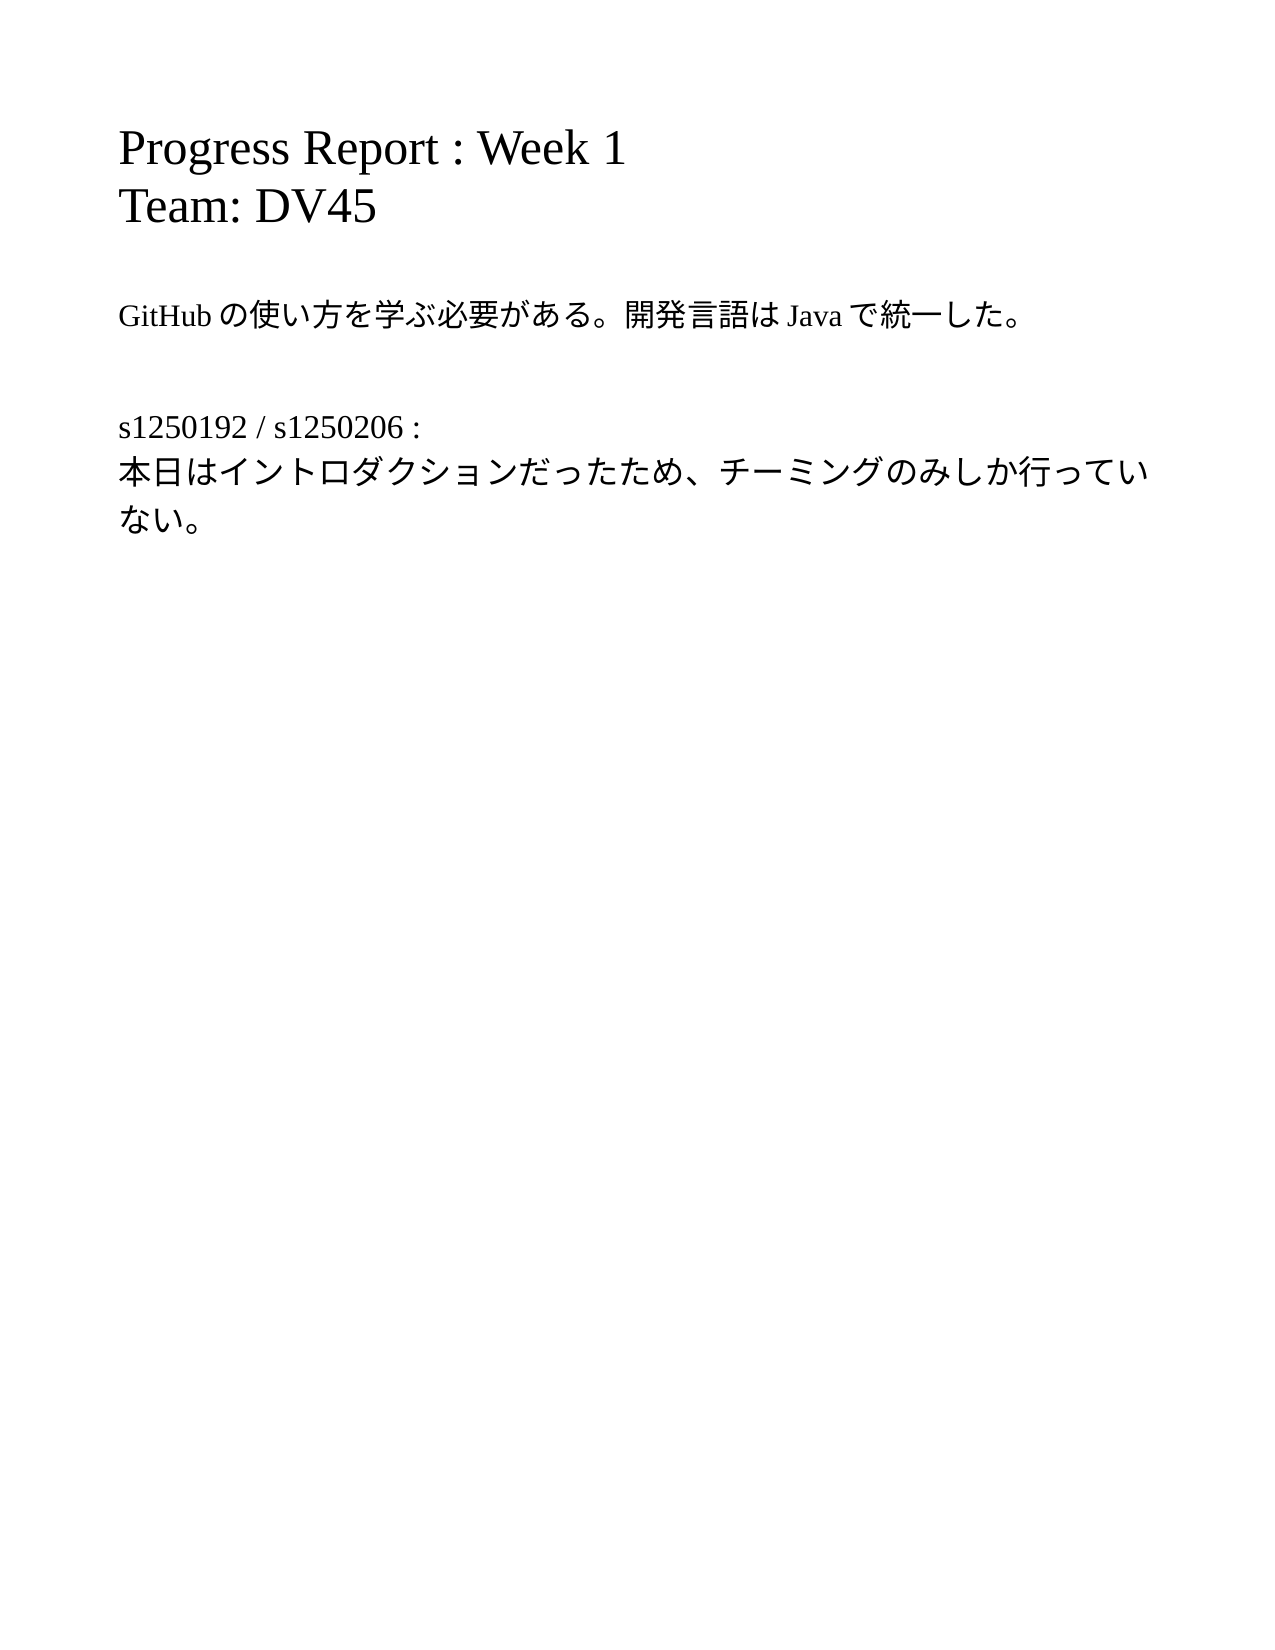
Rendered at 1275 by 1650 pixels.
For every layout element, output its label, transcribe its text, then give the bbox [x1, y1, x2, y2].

text s1250192 / s1250206 : [118, 408, 1157, 446]
text Progress Report : Week 1 [118, 118, 1157, 176]
text Team: DV45 [118, 176, 1157, 233]
text 本日はイントロダクションだったため、チーミングのみしか行っていない。 [118, 446, 1157, 542]
text GitHubの使い方を学ぶ必要がある。開発言語はJavaで統一した。 [118, 291, 1157, 336]
